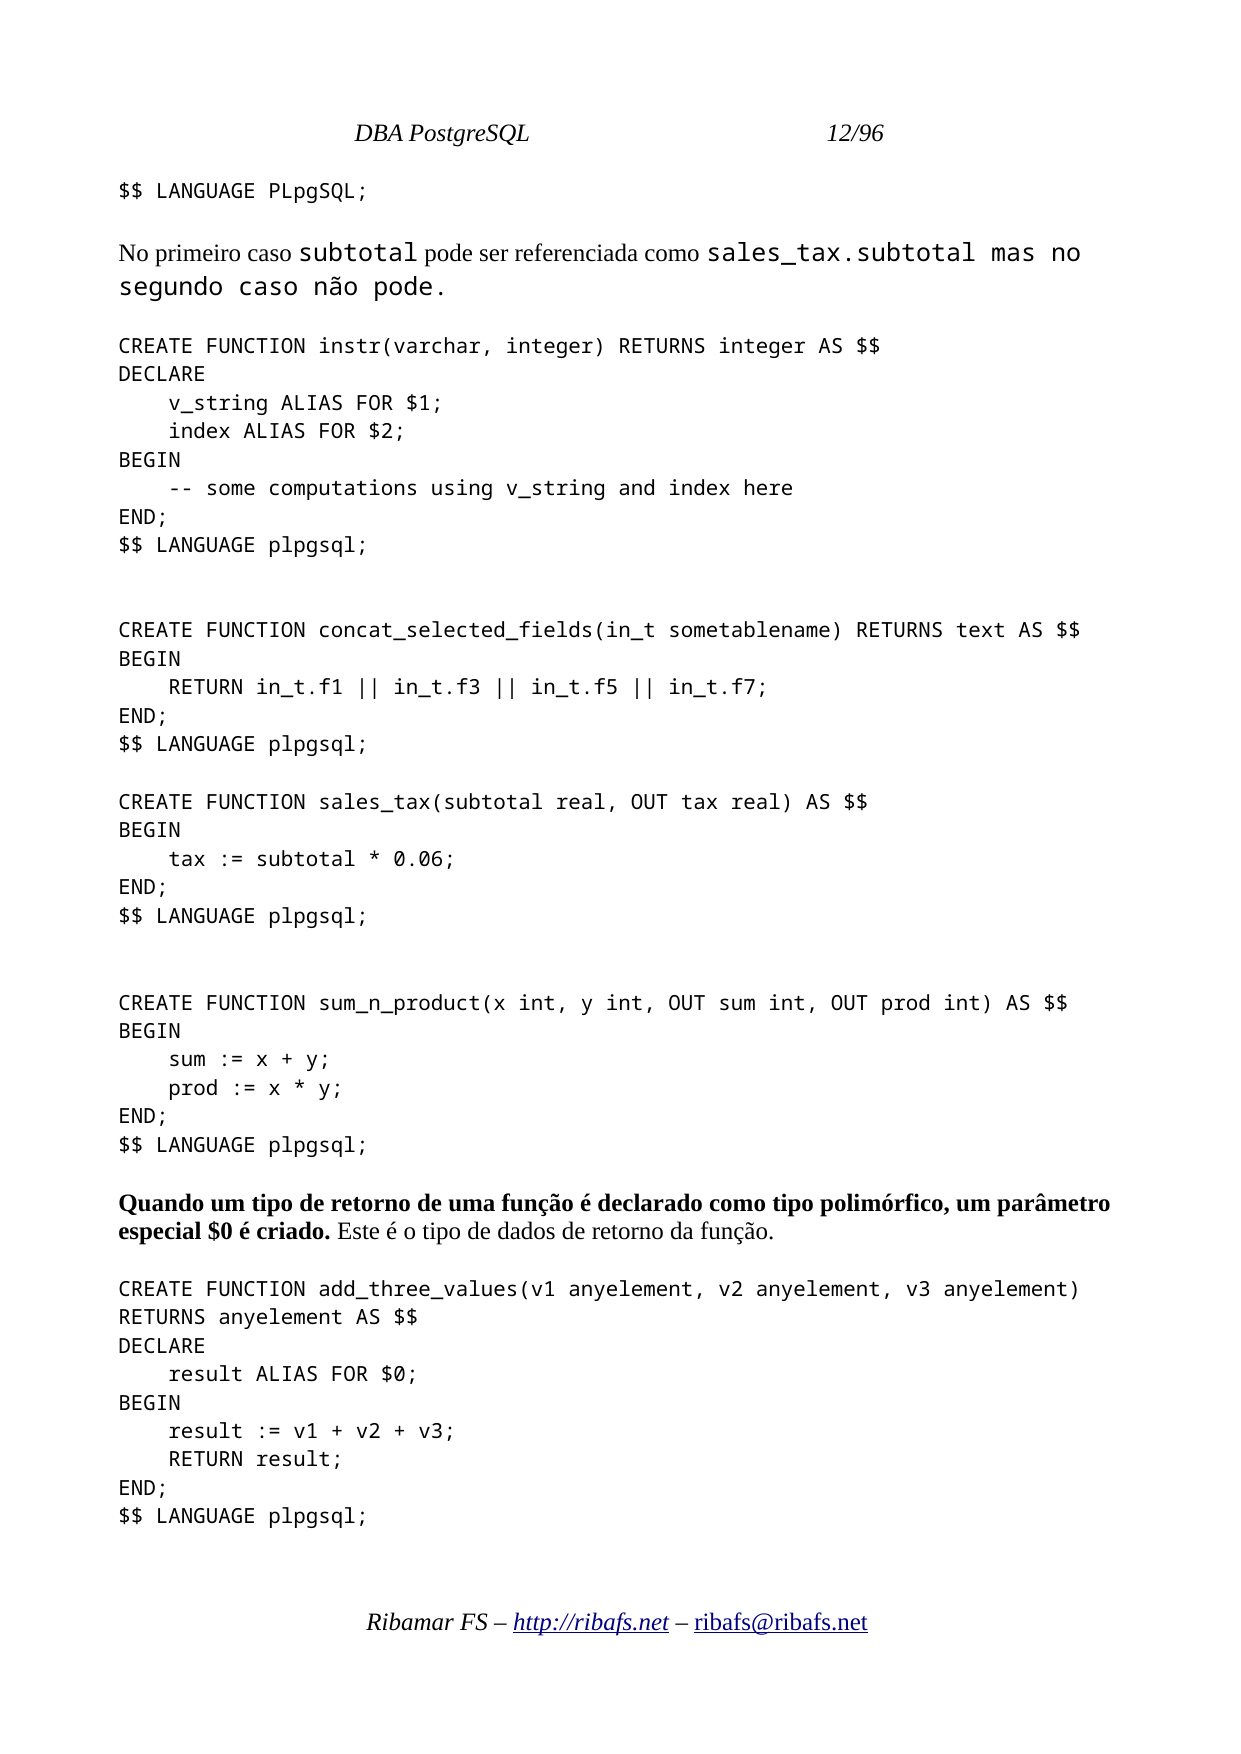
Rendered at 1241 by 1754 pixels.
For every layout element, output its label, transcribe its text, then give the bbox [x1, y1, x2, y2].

text END; [118, 1101, 1122, 1130]
text CREATE FUNCTION sum_n_product(x int, y int, OUT sum int, OUT prod int) AS $$ [118, 988, 1122, 1016]
text -- some computations using v_string and index here [118, 473, 1122, 502]
text CREATE FUNCTION sales_tax(subtotal real, OUT tax real) AS $$ [118, 787, 1122, 816]
text END; [118, 872, 1122, 901]
text No primeiro caso subtotal pode ser referenciada como sales_tax.subtotal mas no segundo caso não pode. [118, 234, 1122, 302]
text $$ LANGUAGE PLpgSQL; [118, 176, 1122, 205]
text $$ LANGUAGE plpgsql; [118, 1130, 1122, 1158]
text result := v1 + v2 + v3; [118, 1416, 1122, 1444]
text sum := x + y; [118, 1044, 1122, 1073]
text END; [118, 502, 1122, 530]
text CREATE FUNCTION add_three_values(v1 anyelement, v2 anyelement, v3 anyelement) [118, 1274, 1122, 1302]
text $$ LANGUAGE plpgsql; [118, 729, 1122, 758]
text v_string ALIAS FOR $1; [118, 388, 1122, 416]
text END; [118, 701, 1122, 729]
text Quando um tipo de retorno de uma função é declarado como tipo polimórfico, um parâmetro especial $0 é criado. Este é o tipo de dados de retorno da função. [118, 1188, 1122, 1245]
text DECLARE [118, 359, 1122, 388]
text BEGIN [118, 1388, 1122, 1416]
text index ALIAS FOR $2; [118, 416, 1122, 445]
text $$ LANGUAGE plpgsql; [118, 530, 1122, 559]
text CREATE FUNCTION concat_selected_fields(in_t sometablename) RETURNS text AS $$ [118, 616, 1122, 644]
text $$ LANGUAGE plpgsql; [118, 1501, 1122, 1530]
text BEGIN [118, 1016, 1122, 1044]
text $$ LANGUAGE plpgsql; [118, 901, 1122, 929]
text RETURNS anyelement AS $$ [118, 1302, 1122, 1331]
text result ALIAS FOR $0; [118, 1359, 1122, 1388]
text BEGIN [118, 445, 1122, 473]
text tax := subtotal * 0.06; [118, 844, 1122, 872]
text RETURN result; [118, 1444, 1122, 1473]
text CREATE FUNCTION instr(varchar, integer) RETURNS integer AS $$ [118, 331, 1122, 359]
text DECLARE [118, 1331, 1122, 1359]
text END; [118, 1473, 1122, 1501]
text prod := x * y; [118, 1073, 1122, 1101]
text BEGIN [118, 644, 1122, 672]
text BEGIN [118, 816, 1122, 844]
text RETURN in_t.f1 || in_t.f3 || in_t.f5 || in_t.f7; [118, 672, 1122, 701]
